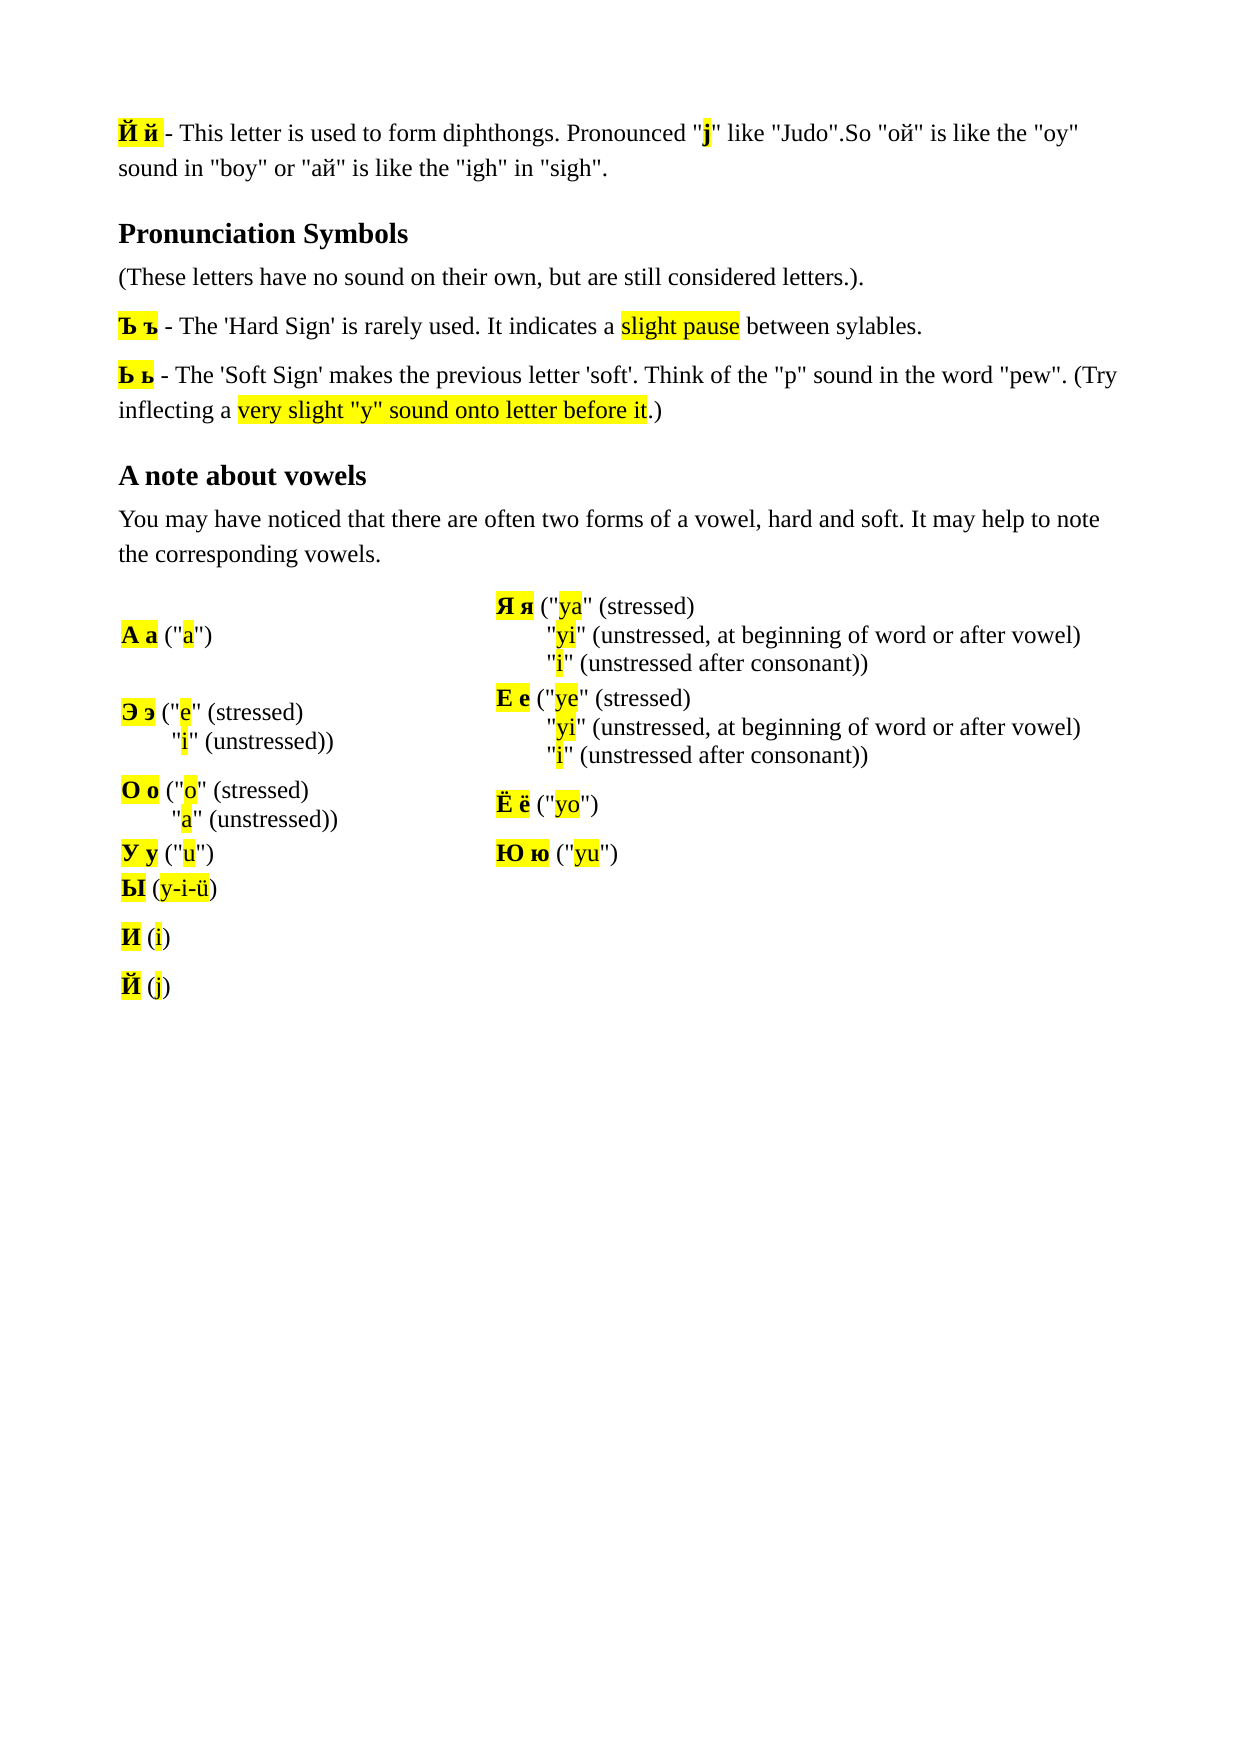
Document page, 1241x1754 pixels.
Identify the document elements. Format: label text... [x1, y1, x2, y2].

table_cell [493, 919, 1102, 968]
text Ъ ъ - The 'Hard Sign' is rarely used. It indicates a slight pause between sylables. [118, 311, 1122, 340]
table_cell Е e ("ye" (stressed) "yi" (unstressed, at beginning of word or after vowel) "i" (unstressed after consonant)) [493, 680, 1102, 772]
table_cell [493, 969, 1102, 1018]
table_header Я я ("ya" (stressed) "yi" (unstressed, at beginning of word or after vowel) "i" (unstressed after consonant)) [493, 588, 1102, 680]
table_header А a ("a") [118, 588, 493, 680]
table_cell Ё ё ("yo") [493, 772, 1102, 836]
table_cell Э э ("e" (stressed) "i" (unstressed)) [118, 680, 493, 772]
table_cell И (i) [118, 919, 493, 968]
text Й й - This letter is used to form diphthongs. Pronounced "j" like "Judo".So "oй" is like the "oy" sound in "boy" or "aй" is like the "igh" in "sigh". [118, 118, 1122, 181]
subtitle Pronunciation Symbols [118, 216, 1122, 250]
table_cell Ю ю ("yu") [493, 836, 1102, 870]
text You may have noticed that there are often two forms of a vowel, hard and soft. It may help to note the corresponding vowels. [118, 504, 1122, 568]
text Ь ь - The 'Soft Sign' makes the previous letter 'soft'. Think of the "p" sound in the word "pew". (Try inflecting a very slight "y" sound onto letter before it.) [118, 360, 1122, 424]
table_cell О o ("o" (stressed) "a" (unstressed)) [118, 772, 493, 836]
table_cell У y ("u") [118, 836, 493, 870]
table_cell [493, 870, 1102, 919]
table_cell Ы (y-i-ü) [118, 870, 493, 919]
subtitle A note about vowels [118, 458, 1122, 492]
table_cell Й (j) [118, 969, 493, 1018]
text (These letters have no sound on their own, but are still considered letters.). [118, 262, 1122, 291]
